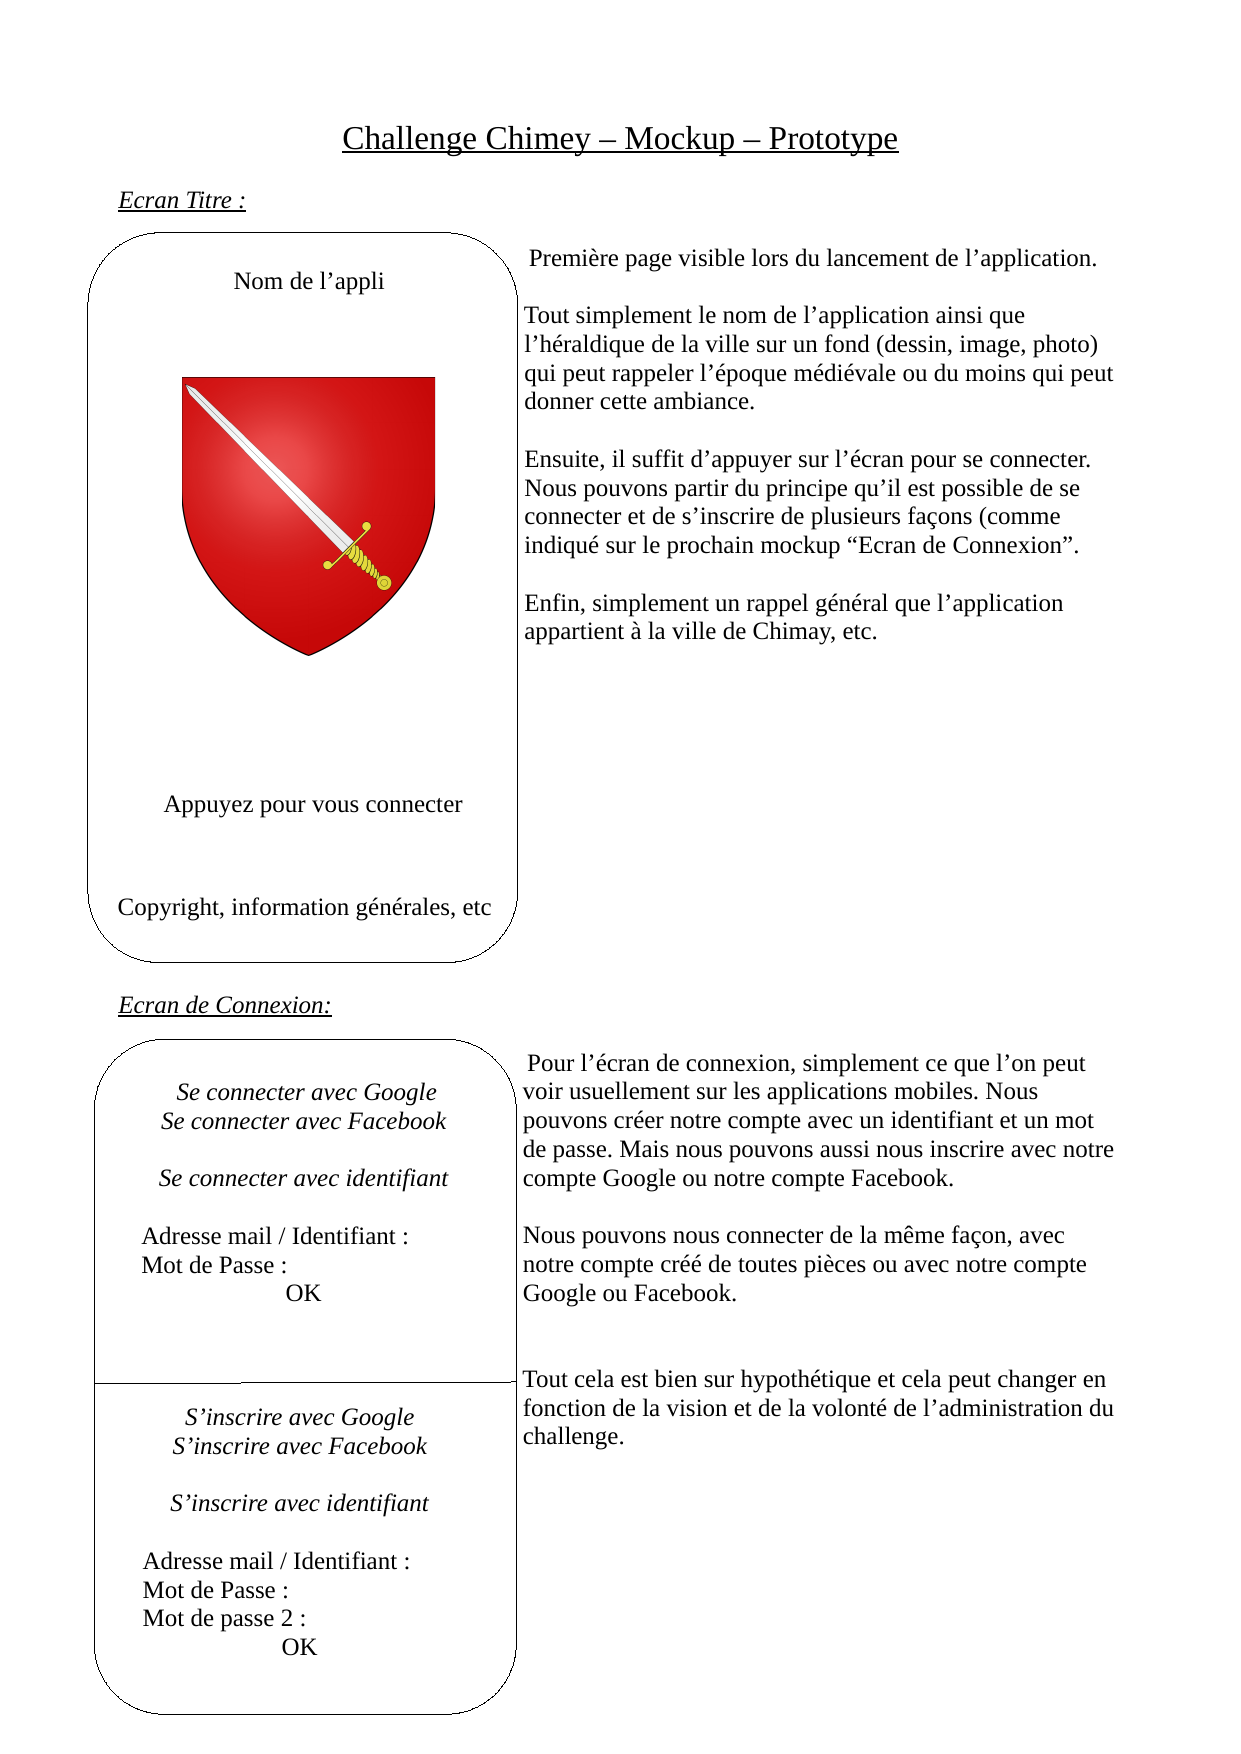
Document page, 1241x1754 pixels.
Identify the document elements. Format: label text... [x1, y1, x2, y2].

text l’héraldique de la ville sur un fond (dessin, image, photo) [518, 329, 1122, 358]
text Google ou Facebook. [517, 1278, 1122, 1306]
text qui peut rappeler l’époque médiévale ou du moins qui peut [518, 358, 1122, 386]
text donner cette ambiance. [518, 386, 1122, 415]
text Challenge Chimey – Mockup – Prototype [118, 118, 1122, 156]
text Tout cela est bien sur hypothétique et cela peut changer en [517, 1364, 1122, 1393]
text connecter et de s’inscrire de plusieurs façons (comme [518, 501, 1122, 530]
text Ensuite, il suffit d’appuyer sur l’écran pour se connecter. [518, 444, 1122, 473]
text Nous pouvons nous connecter de la même façon, avec [517, 1220, 1122, 1249]
text Tout simplement le nom de l’application ainsi que [518, 300, 1122, 329]
text Pour l’écran de connexion, simplement ce que l’on peut [482, 1048, 1122, 1076]
text Première page visible lors du lancement de l’application. [485, 243, 1122, 271]
text Enfin, simplement un rappel général que l’application [518, 588, 1122, 616]
text indiqué sur le prochain mockup “Ecran de Connexion”. [518, 530, 1122, 559]
text challenge. [517, 1421, 1122, 1450]
text notre compte créé de toutes pièces ou avec notre compte [517, 1249, 1122, 1278]
text Ecran de Connexion: [118, 990, 1122, 1019]
text compte Google ou notre compte Facebook. [517, 1163, 1122, 1220]
text de passe. Mais nous pouvons aussi nous inscrire avec notre [517, 1134, 1122, 1163]
picture [182, 377, 436, 656]
text fonction de la vision et de la volonté de l’administration du [517, 1393, 1122, 1421]
text appartient à la ville de Chimay, etc. [518, 616, 1122, 645]
text Ecran Titre : [118, 185, 1122, 214]
text voir usuellement sur les applications mobiles. Nous [509, 1076, 1122, 1105]
text Nous pouvons partir du principe qu’il est possible de se [518, 473, 1122, 501]
text pouvons créer notre compte avec un identifiant et un mot [517, 1105, 1122, 1134]
